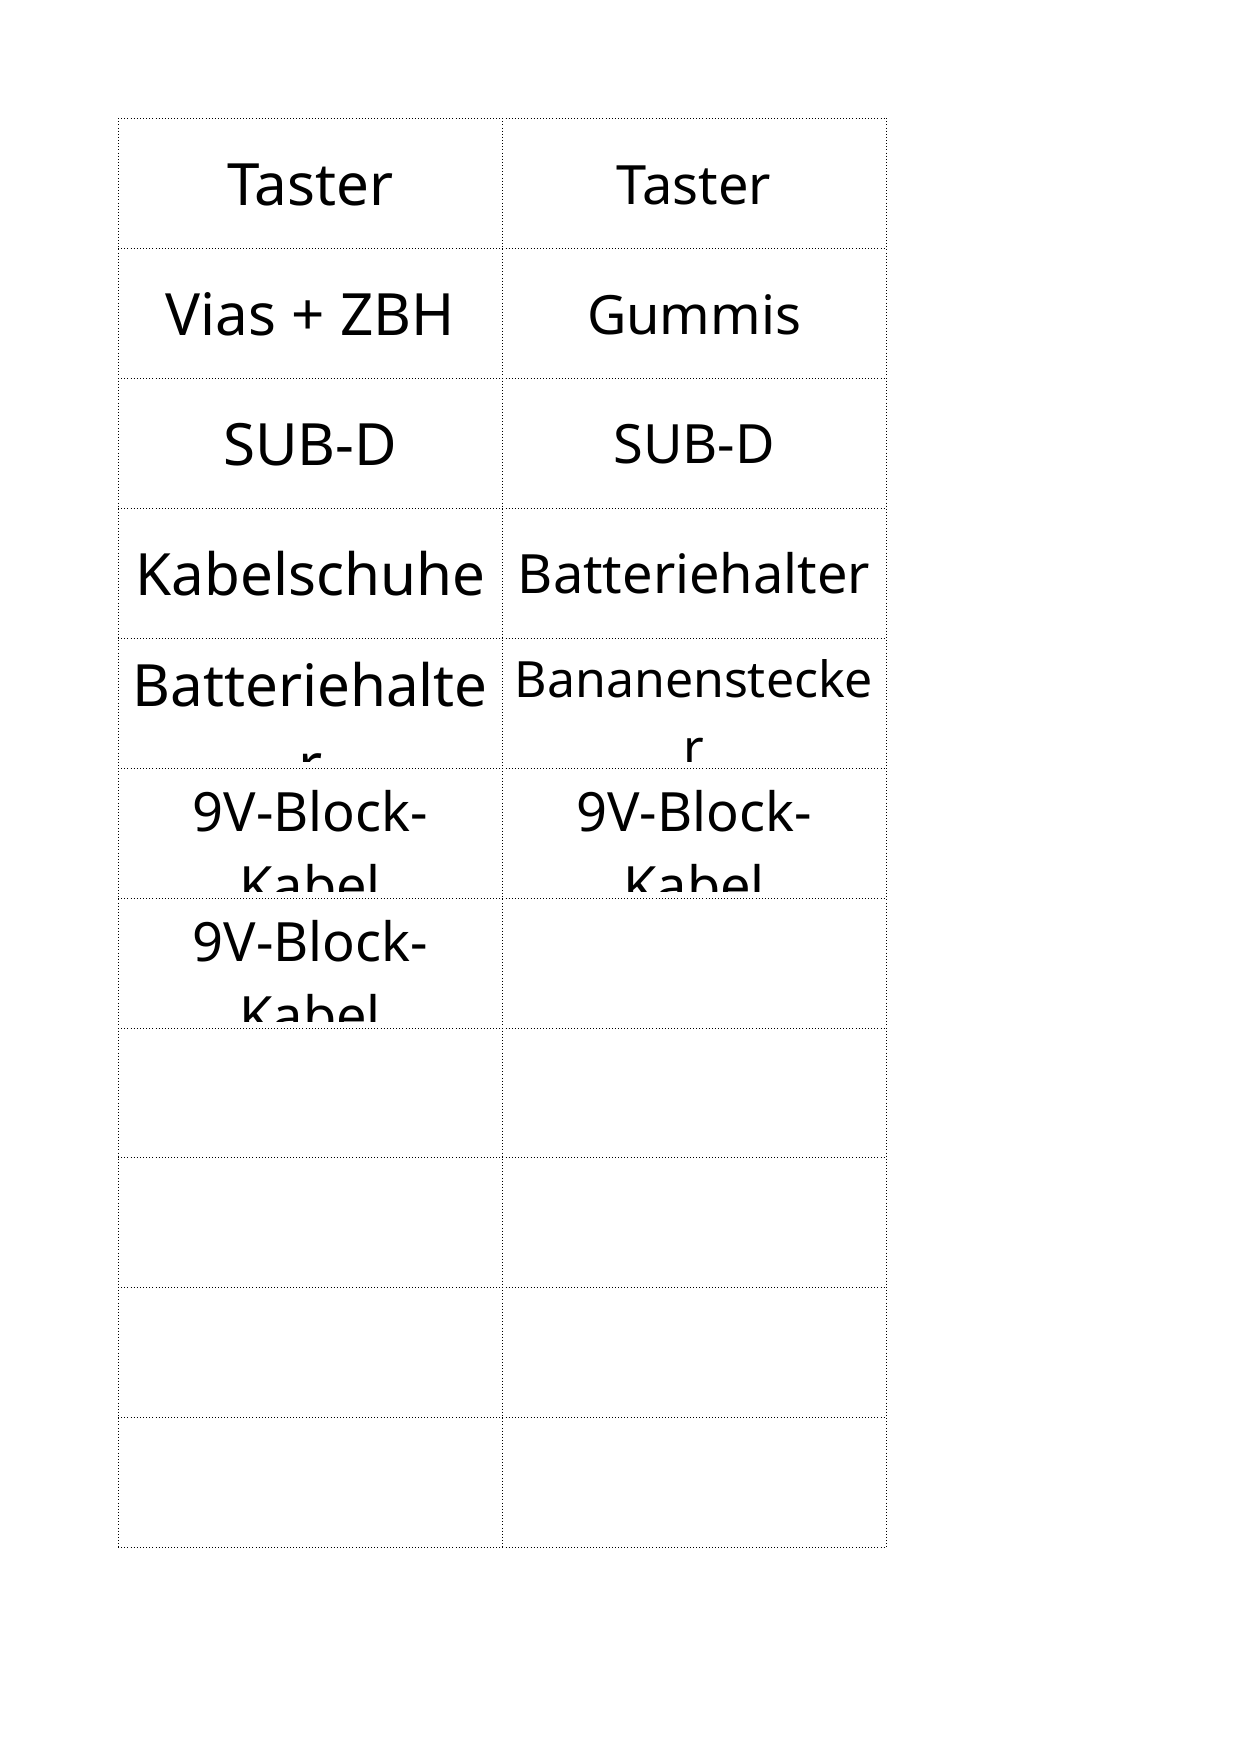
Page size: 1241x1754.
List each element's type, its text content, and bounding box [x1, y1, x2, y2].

table_cell [502, 1287, 886, 1417]
table_cell Bananenstecker [502, 638, 886, 768]
table_cell 9V-Block-Kabel [502, 768, 886, 897]
table_cell Vias + ZBH [118, 248, 502, 378]
table_cell [118, 1157, 502, 1287]
table_cell [502, 1417, 886, 1547]
table_cell SUB-D [118, 378, 502, 508]
table_cell Batteriehalter [118, 638, 502, 768]
table_cell [502, 1028, 886, 1157]
table_cell SUB-D [502, 378, 886, 508]
table_cell Taster [502, 118, 886, 248]
table_cell [118, 1028, 502, 1157]
table_cell Batteriehalter [502, 508, 886, 638]
table_cell Kabelschuhe [118, 508, 502, 638]
table_cell Taster [118, 118, 502, 248]
table_cell [502, 1157, 886, 1287]
table_cell [118, 1417, 502, 1547]
table_cell [118, 1287, 502, 1417]
table_cell 9V-Block-Kabel [118, 768, 502, 897]
table_cell 9V-Block-Kabel [118, 898, 502, 1027]
table_cell [502, 898, 886, 1027]
table_cell Gummis [502, 248, 886, 378]
